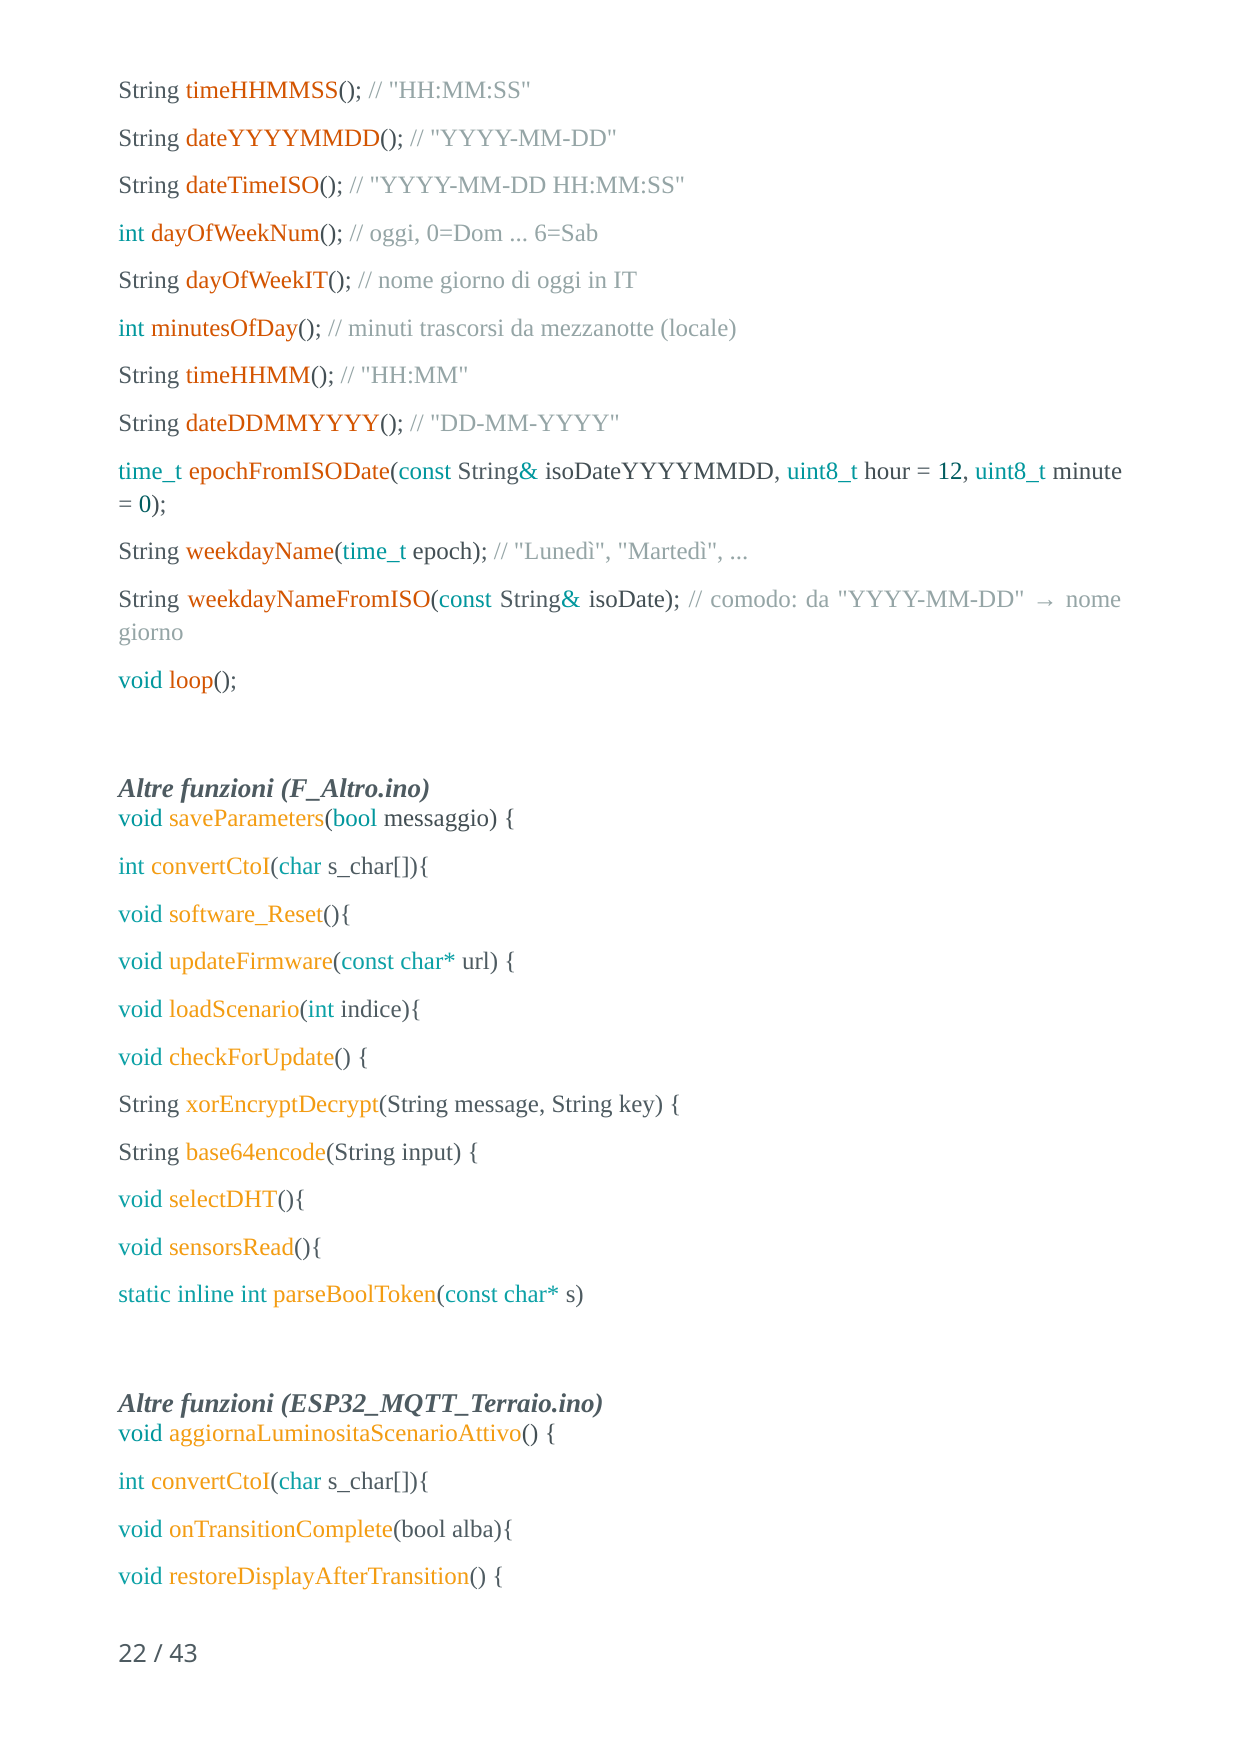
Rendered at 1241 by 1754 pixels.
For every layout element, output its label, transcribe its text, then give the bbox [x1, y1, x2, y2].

text String dateDDMMYYYY(); // "DD-MM-YYYY" [620, 408, 1122, 437]
text void saveParameters(bool messaggio) { [118, 803, 1122, 832]
text void restoreDisplayAfterTransition() { [504, 1561, 1122, 1590]
subtitle Altre funzioni (ESP32_MQTT_Terraio.ino) [604, 1387, 1122, 1418]
text String timeHHMM(); // "HH:MM" [468, 361, 1122, 389]
text static inline int parseBoolToken(const char* s) [118, 1279, 1122, 1308]
text String base64encode(String input) { [479, 1137, 1122, 1166]
text int minutesOfDay(); // minuti trascorsi da mezzanotte (locale) [737, 313, 1122, 342]
text void onTransitionComplete(bool alba){ [514, 1514, 1122, 1542]
text String weekdayName(time_t epoch); // "Lunedì", "Martedì", ... [748, 536, 1122, 565]
text void sensorsRead(){ [322, 1232, 1122, 1261]
text String xorEncryptDecrypt(String message, String key) { [681, 1089, 1122, 1118]
text void updateFirmware(const char* url) { [516, 946, 1122, 975]
text void loop(); [237, 665, 1122, 693]
text String dayOfWeekIT(); // nome giorno di oggi in IT [637, 265, 1122, 294]
text void selectDHT(){ [306, 1184, 1122, 1213]
subtitle Altre funzioni (F_Altro.ino) [118, 772, 1122, 803]
text String timeHHMMSS(); // "HH:MM:SS" [531, 75, 1122, 104]
text int convertCtoI(char s_char[]){ [430, 1466, 1122, 1495]
text void aggiornaLuminositaScenarioAttivo() { [118, 1418, 1122, 1447]
text String dateYYYYMMDD(); // "YYYY-MM-DD" [617, 123, 1122, 151]
text int dayOfWeekNum(); // oggi, 0=Dom ... 6=Sab [598, 218, 1122, 247]
text void loadScenario(int indice){ [422, 994, 1122, 1023]
text String weekdayNameFromISO(const String& isoDate); // comodo: da "YYYY-MM-DD" → nome giorno [118, 584, 1122, 646]
text int convertCtoI(char s_char[]){ [430, 851, 1122, 880]
text String dateTimeISO(); // "YYYY-MM-DD HH:MM:SS" [685, 170, 1122, 199]
text void software_Reset(){ [352, 899, 1122, 927]
text void checkForUpdate() { [369, 1042, 1122, 1070]
text time_t epochFromISODate(const String& isoDateYYYYMMDD, uint8_t hour = 12, uint8_t minute = 0); [118, 456, 1122, 518]
